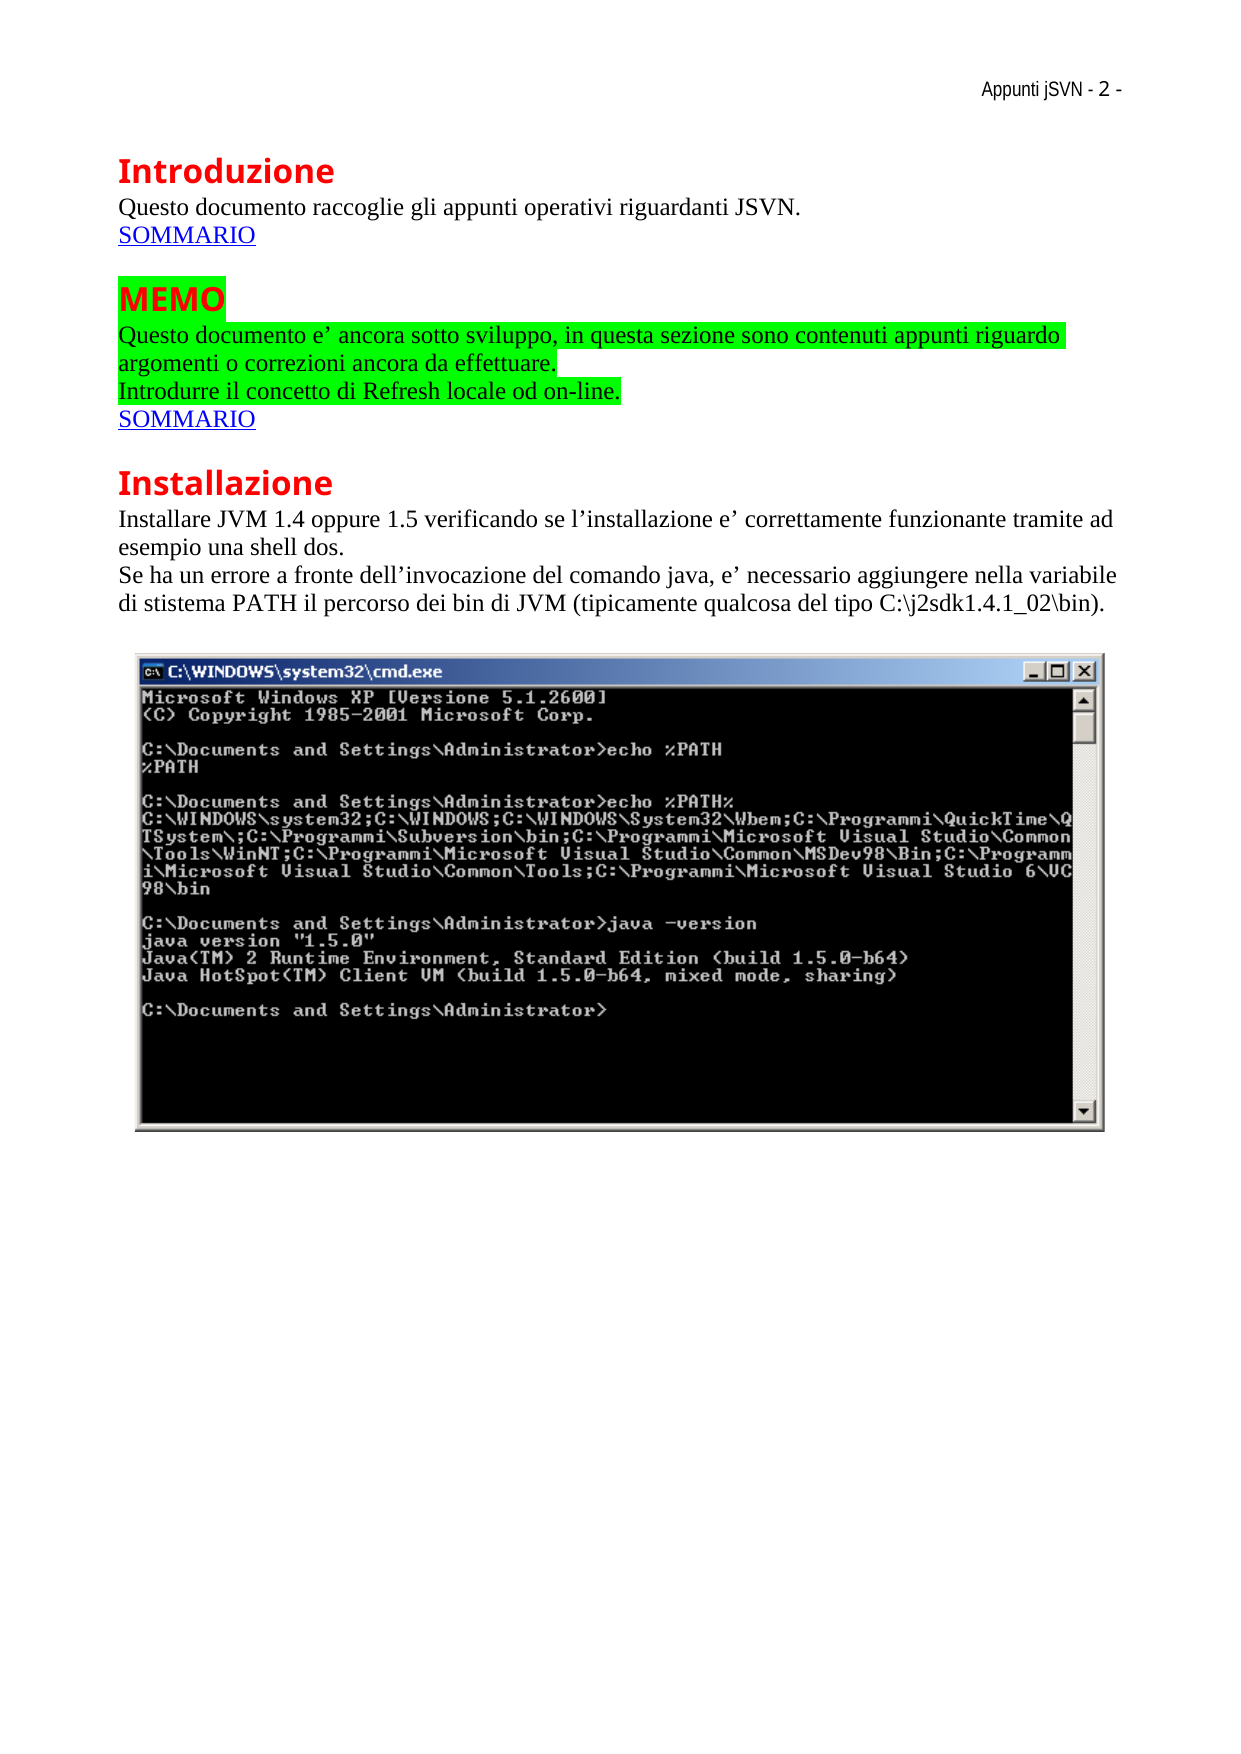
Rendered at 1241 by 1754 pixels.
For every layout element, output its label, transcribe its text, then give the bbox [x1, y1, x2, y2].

text SOMMARIO [118, 221, 1122, 248]
text Questo documento e’ ancora sotto sviluppo, in questa sezione sono contenuti appunti riguardo argomenti o correzioni ancora da effettuare. [118, 322, 1122, 377]
text Introdurre il concetto di Refresh locale od on-line. [118, 377, 1122, 405]
subtitle Introduzione [118, 148, 1122, 193]
text SOMMARIO [118, 405, 1122, 432]
text Installare JVM 1.4 oppure 1.5 verificando se l’installazione e’ correttamente funzionante tramite ad esempio una shell dos. [118, 506, 1122, 561]
subtitle Installazione [118, 460, 1122, 506]
picture [134, 653, 1105, 1132]
text Se ha un errore a fronte dell’invocazione del comando java, e’ necessario aggiungere nella variabile di stistema PATH il percorso dei bin di JVM (tipicamente qualcosa del tipo C:\j2sdk1.4.1_02\bin). [118, 561, 1122, 616]
subtitle MEMO [118, 276, 1122, 322]
text Questo documento raccoglie gli appunti operativi riguardanti JSVN. [118, 193, 1122, 221]
